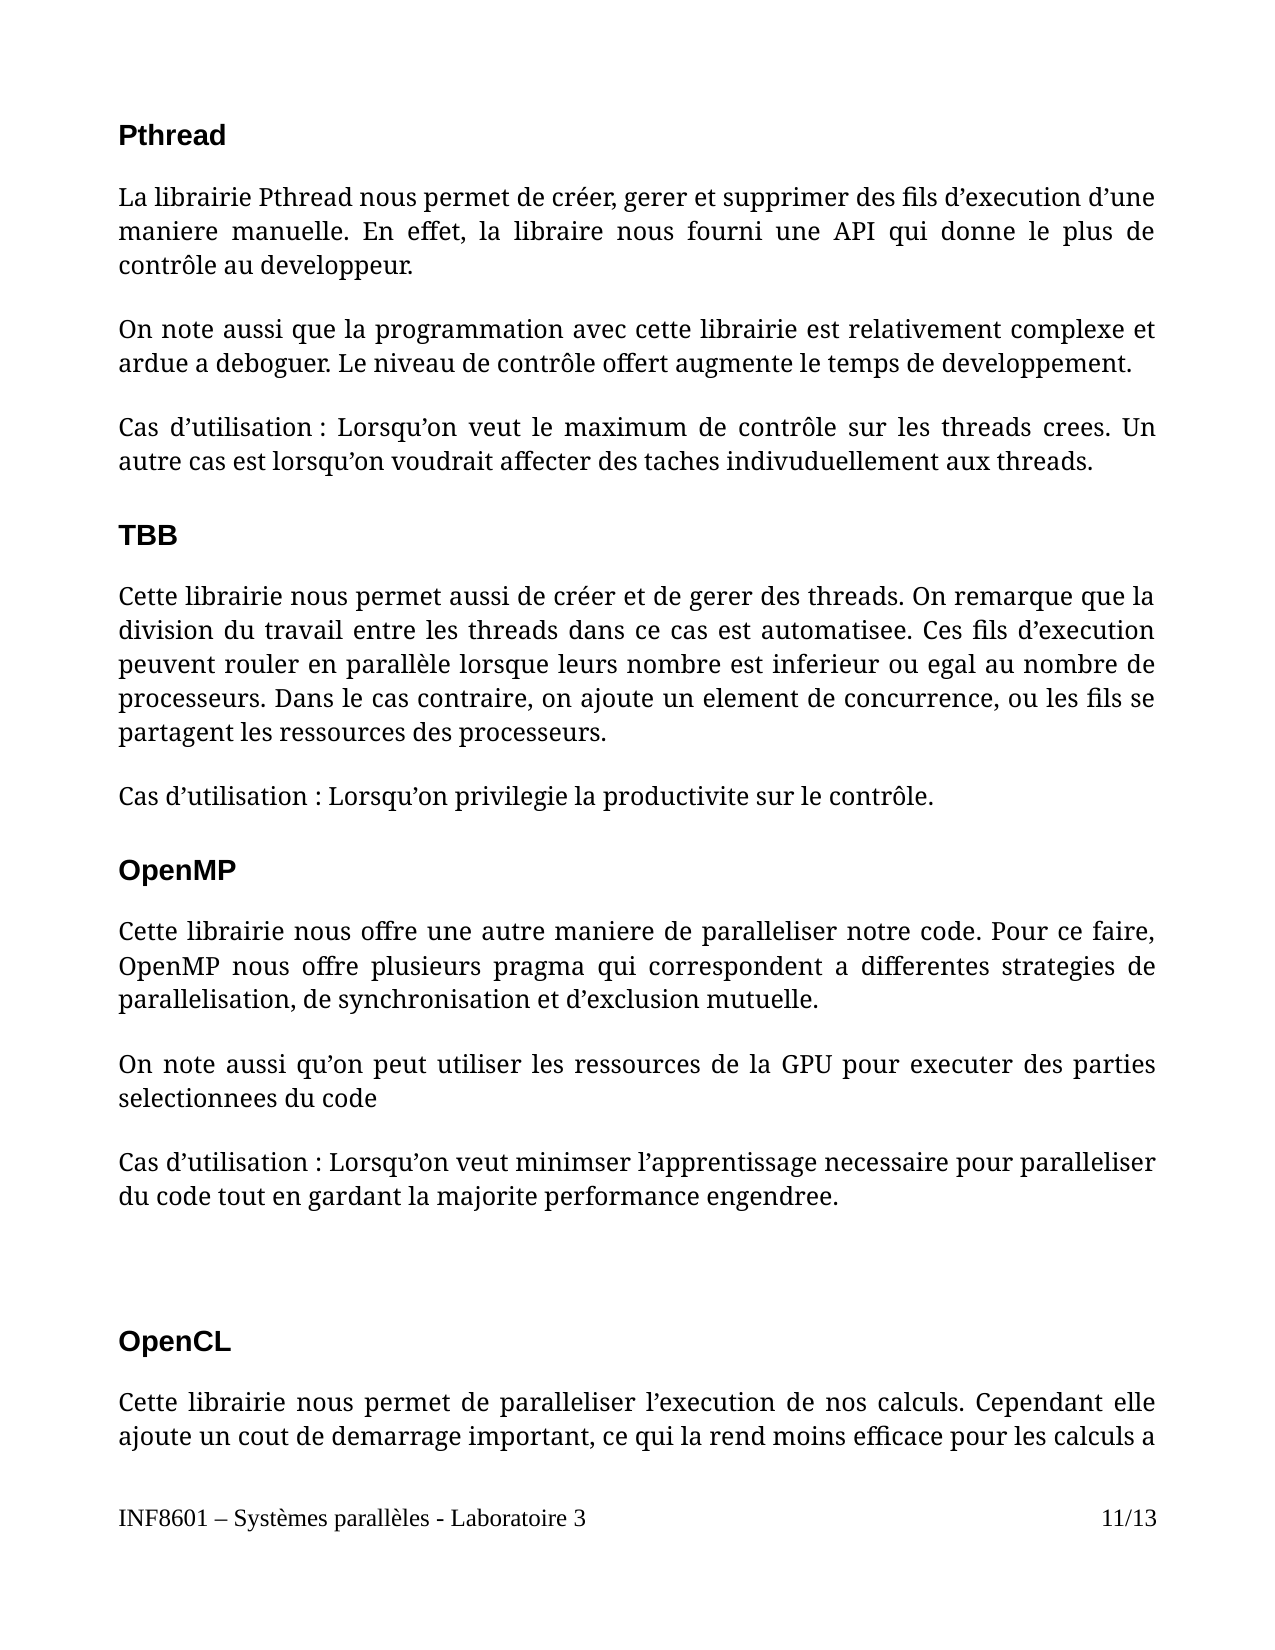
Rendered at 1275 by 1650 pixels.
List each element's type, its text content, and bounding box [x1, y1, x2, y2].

subtitle TBB [118, 518, 1157, 551]
text Cette librairie nous permet aussi de créer et de gerer des threads. On remarque que la division du travail entre les threads dans ce cas est automatisee. Ces fils d’execution peuvent rouler en parallèle lorsque leurs nombre est inferieur ou egal au nombre de processeurs. Dans le cas contraire, on ajoute un element de concurrence, ou les fils se partagent les ressources des processeurs. [118, 579, 1157, 749]
text On note aussi qu’on peut utiliser les ressources de la GPU pour executer des parties selectionnees du code [118, 1046, 1157, 1114]
text La librairie Pthread nous permet de créer, gerer et supprimer des fils d’execution d’une maniere manuelle. En effet, la libraire nous fourni une API qui donne le plus de contrôle au developpeur. [118, 179, 1157, 281]
text Cas d’utilisation : Lorsqu’on privilegie la productivite sur le contrôle. [118, 779, 1157, 813]
text Cette librairie nous permet de paralleliser l’execution de nos calculs. Cependant elle ajoute un cout de demarrage important, ce qui la rend moins efficace pour les calculs a [118, 1384, 1157, 1453]
subtitle OpenMP [118, 853, 1157, 887]
text On note aussi que la programmation avec cette librairie est relativement complexe et ardue a deboguer. Le niveau de contrôle offert augmente le temps de developpement. [118, 311, 1157, 379]
text Cette librairie nous offre une autre maniere de paralleliser notre code. Pour ce faire, OpenMP nous offre plusieurs pragma qui correspondent a differentes strategies de parallelisation, de synchronisation et d’exclusion mutuelle. [118, 914, 1157, 1016]
text Cas d’utilisation : Lorsqu’on veut minimser l’apprentissage necessaire pour paralleliser du code tout en gardant la majorite performance engendree. [118, 1144, 1157, 1212]
subtitle OpenCL [118, 1323, 1157, 1357]
subtitle Pthread [118, 118, 1157, 152]
text Cas d’utilisation : Lorsqu’on veut le maximum de contrôle sur les threads crees. Un autre cas est lorsqu’on voudrait affecter des taches indivuduellement aux threads. [118, 409, 1157, 478]
